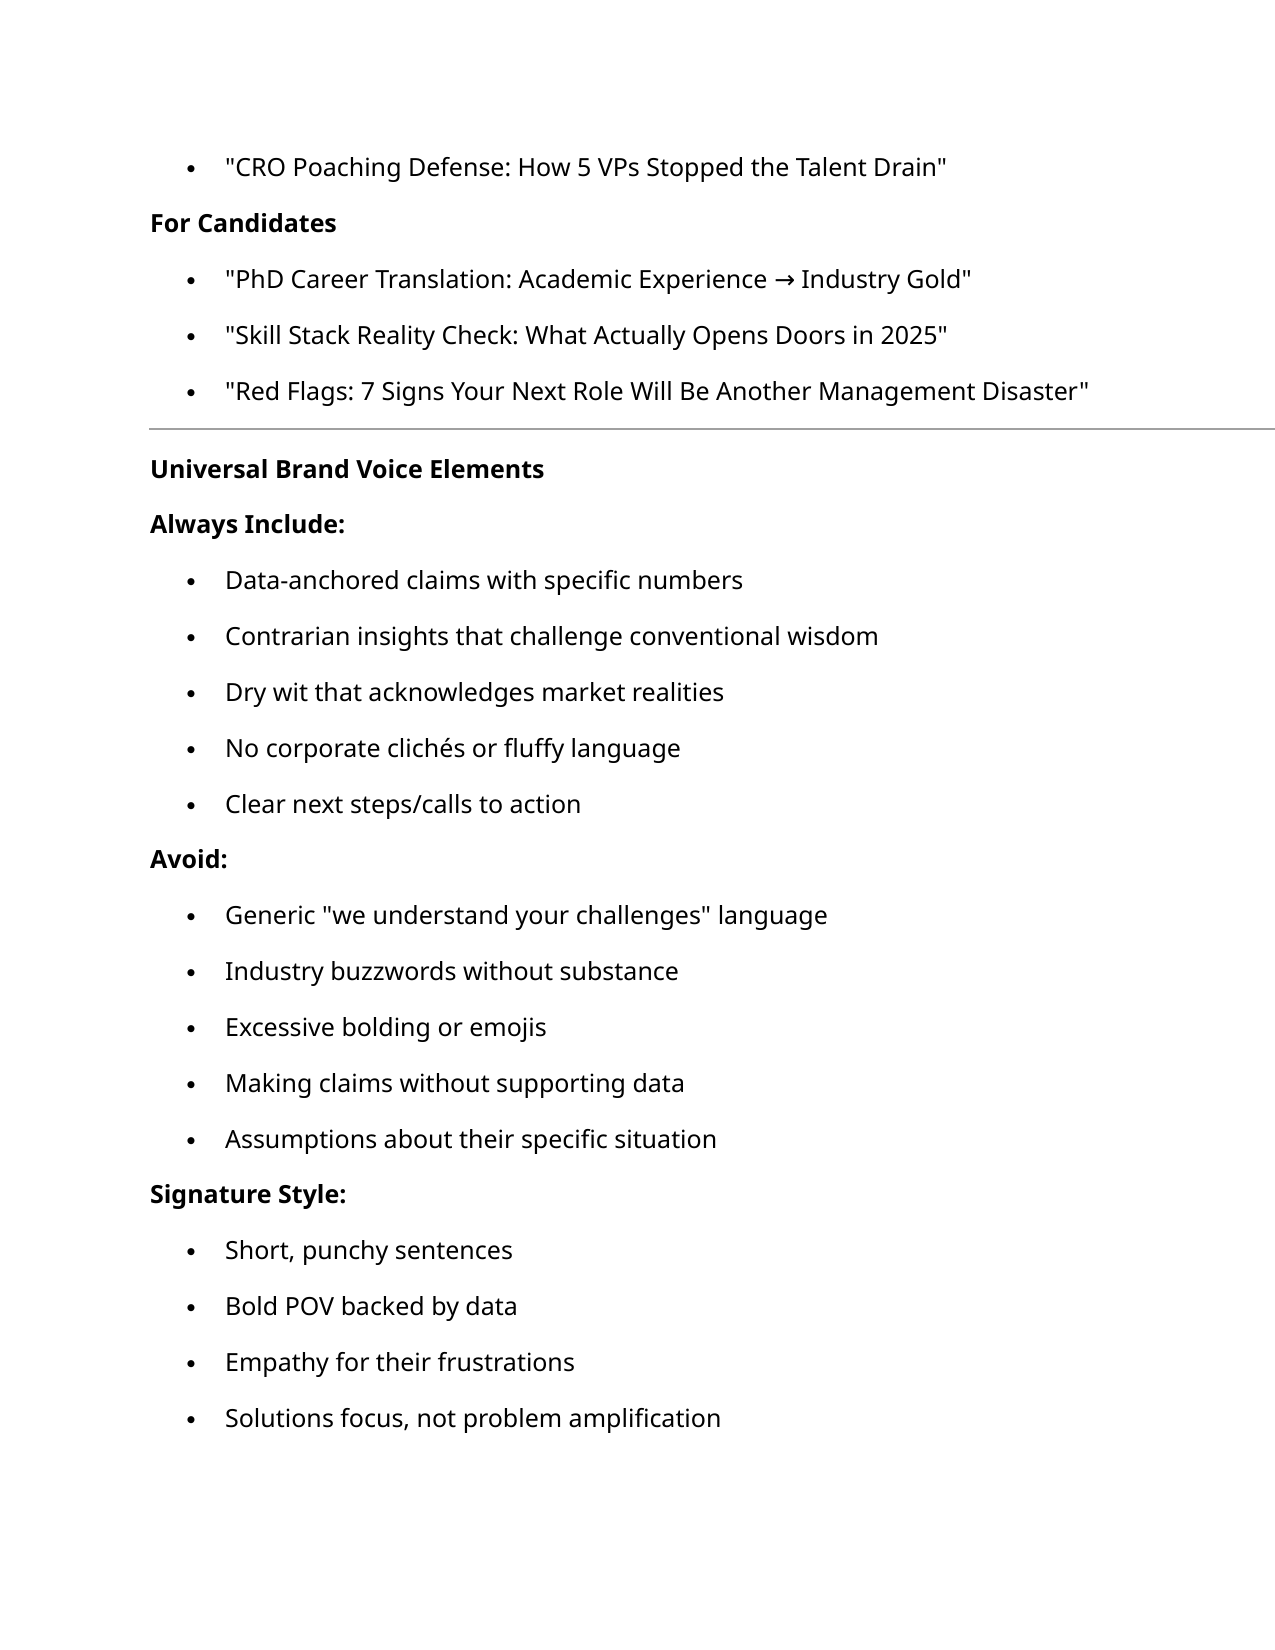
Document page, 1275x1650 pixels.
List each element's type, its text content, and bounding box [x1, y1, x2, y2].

list Solutions focus, not problem amplification [187, 1400, 1125, 1434]
list "Skill Stack Reality Check: What Actually Opens Doors in 2025" [187, 317, 1125, 352]
list Contrarian insights that challenge conventional wisdom [187, 619, 1125, 653]
list Excessive bolding or emojis [187, 1009, 1125, 1044]
list Short, punchy sentences [187, 1233, 1125, 1267]
list Bold POV backed by data [187, 1289, 1125, 1323]
text Always Include: [150, 507, 1125, 541]
list "PhD Career Translation: Academic Experience → Industry Gold" [187, 262, 1125, 296]
list Clear next steps/calls to action [187, 786, 1125, 820]
list Making claims without supporting data [187, 1065, 1125, 1099]
list Dry wit that acknowledges market realities [187, 674, 1125, 709]
list No corporate clichés or fluffy language [187, 730, 1125, 764]
list "CRO Poaching Defense: How 5 VPs Stopped the Talent Drain" [187, 150, 1125, 184]
list Data-anchored claims with specific numbers [187, 563, 1125, 597]
text For Candidates [150, 206, 1125, 240]
list Industry buzzwords without substance [187, 954, 1125, 988]
list "Red Flags: 7 Signs Your Next Role Will Be Another Management Disaster" [187, 373, 1125, 407]
list Empathy for their frustrations [187, 1344, 1125, 1379]
text Signature Style: [150, 1177, 1125, 1211]
list Assumptions about their specific situation [187, 1121, 1125, 1155]
text Universal Brand Voice Elements [150, 451, 1125, 485]
list Generic "we understand your challenges" language [187, 898, 1125, 932]
text Avoid: [150, 842, 1125, 876]
